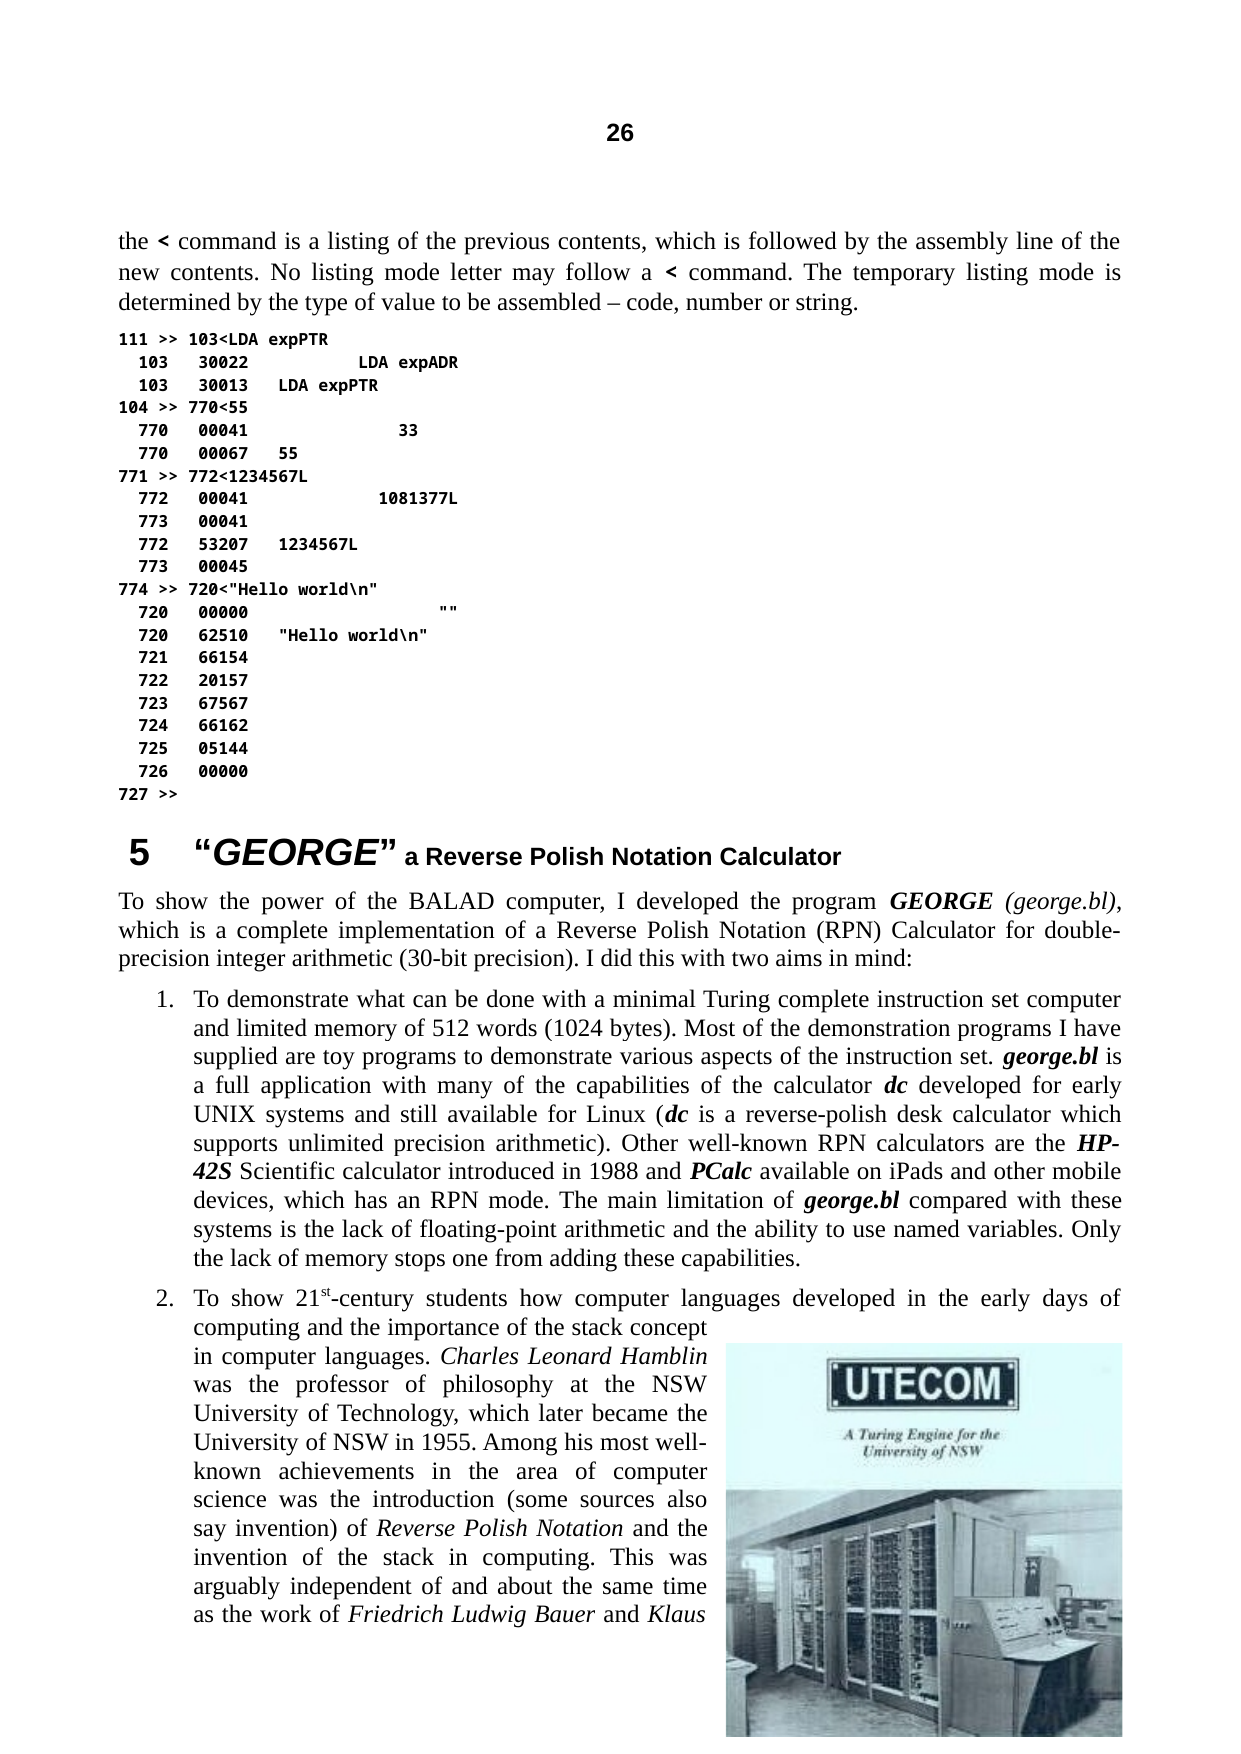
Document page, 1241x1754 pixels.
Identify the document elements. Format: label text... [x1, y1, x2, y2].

text 771 >> 772<1234567L [118, 464, 1122, 487]
text 721 66154 [118, 646, 1122, 668]
text 770 00041 33 [118, 419, 1122, 441]
text 725 05144 [118, 737, 1122, 759]
text 772 53207 1234567L [118, 532, 1122, 555]
text 111 >> 103<LDA expPTR [118, 328, 1122, 351]
list To demonstrate what can be done with a minimal Turing complete instruction set computer and limited memory of 512 words (1024 bytes). Most of the demonstration programs I have supplied are toy programs to demonstrate various aspects of the instruction set. george.bl is a full application with many of the capabilities of the calculator dc developed for early UNIX systems and still available for Linux (dc is a reverse-polish desk calculator which supports unlimited precision arithmetic). Other well-known RPN calculators are the HP-42S Scientific calculator introduced in 1988 and PCalc available on iPads and other mobile devices, which has an RPN mode. The main limitation of george.bl compared with these systems is the lack of floating-point arithmetic and the ability to use named variables. Only the lack of memory stops one from adding these capabilities. [156, 984, 1122, 1271]
list To show 21st-century students how computer languages developed in the early days of computing and the importance of the stack concept in computer languages. Charles Leonard Hamblin was the professor of philosophy at the NSW University of Technology, which later became the University of NSW in 1955. Among his most well-known achievements in the area of computer science was the introduction (some sources also say invention) of Reverse Polish Notation and the invention of the stack in computing. This was arguably independent of and about the same time as the work of Friedrich Ludwig Bauer and Klaus [156, 1283, 1140, 1754]
text 103 30022 LDA expADR [118, 351, 1122, 373]
text 770 00067 55 [118, 441, 1122, 464]
text 727 >> [118, 782, 1122, 805]
text 722 20157 [118, 668, 1122, 691]
picture [725, 1343, 1123, 1737]
text To show the power of the BALAD computer, I developed the program GEORGE (george.bl), which is a complete implementation of a Reverse Polish Notation (RPN) Calculator for double-precision integer arithmetic (30-bit precision). I did this with two aims in mind: [118, 886, 1122, 972]
text 720 00000 "" [118, 600, 1122, 623]
text 772 00041 1081377L [118, 487, 1122, 509]
text 104 >> 770<55 [118, 396, 1122, 419]
text 774 >> 720<"Hello world\n" [118, 578, 1122, 600]
text 103 30013 LDA expPTR [118, 373, 1122, 396]
text 773 00045 [118, 555, 1122, 578]
text 723 67567 [118, 691, 1122, 714]
text 720 62510 "Hello world\n" [118, 623, 1122, 646]
subtitle “GEORGE” a Reverse Polish Notation Calculator [118, 830, 1122, 873]
text 726 00000 [118, 759, 1122, 782]
text 724 66162 [118, 714, 1122, 737]
text 773 00041 [118, 509, 1122, 532]
text the < command is a listing of the previous contents, which is followed by the assembly line of the new contents. No listing mode letter may follow a < command. The temporary listing mode is determined by the type of value to be assembled – code, number or string. [118, 225, 1122, 316]
